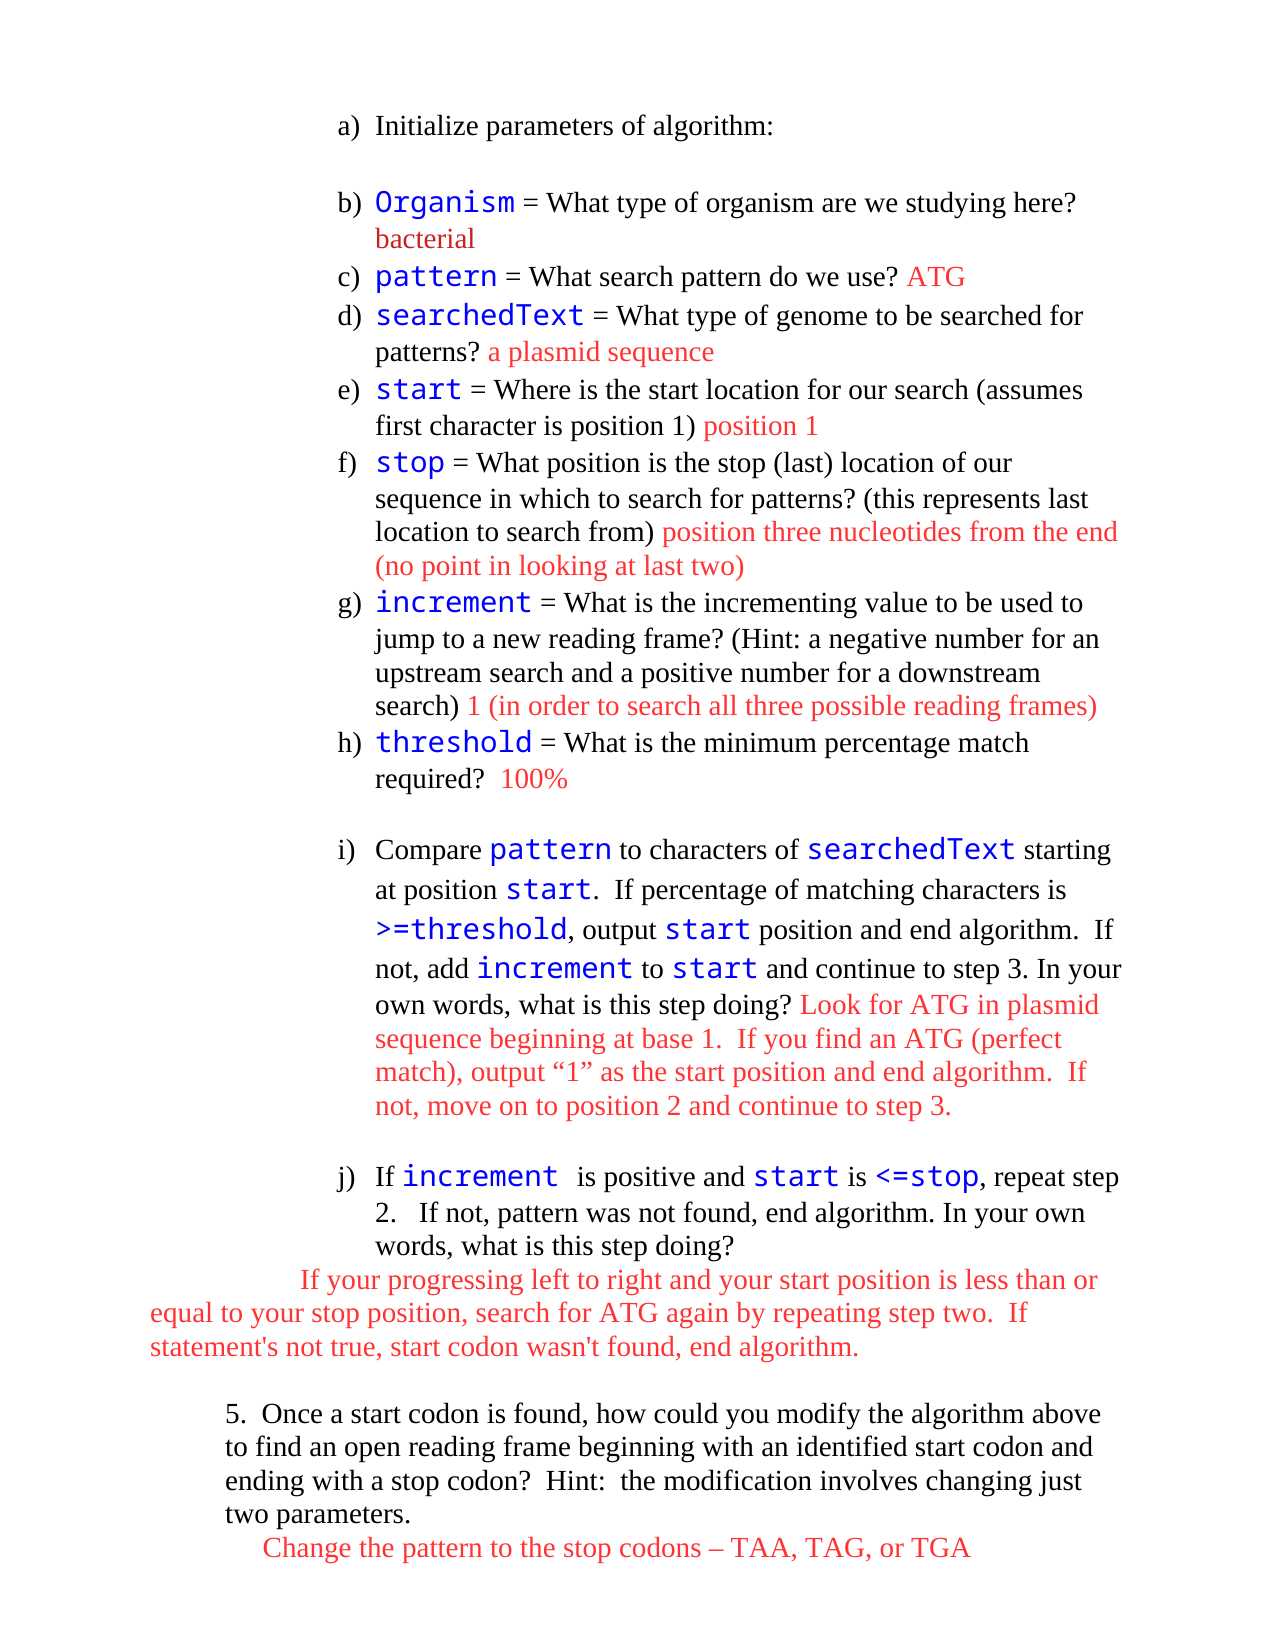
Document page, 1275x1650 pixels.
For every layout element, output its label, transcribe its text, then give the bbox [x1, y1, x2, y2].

list If increment is positive and start is <=stop, repeat step 2. If not, pattern was not found, end algorithm. In your own words, what is this step doing? [337, 1155, 1125, 1262]
list pattern = What search pattern do we use? ATG [337, 255, 1125, 295]
list Initialize parameters of algorithm: [337, 108, 1125, 142]
list threshold = What is the minimum percentage match required? 100% [337, 722, 1125, 795]
list Compare pattern to characters of searchedText starting at position start. If percentage of matching characters is >=threshold, output start position and end algorithm. If not, add increment to start and continue to step 3. In your own words, what is this step doing? Look for ATG in plasmid sequence beginning at base 1. If you find an ATG (perfect match), output “1” as the start position and end algorithm. If not, move on to position 2 and continue to step 3. [337, 828, 1125, 1121]
list Organism = What type of organism are we studying here? bacterial [337, 182, 1125, 255]
list stop = What position is the stop (last) location of our sequence in which to search for patterns? (this represents last location to search from) position three nucleotides from the end (no point in looking at last two) [337, 441, 1125, 581]
list Change the pattern to the stop codons – TAA, TAG, or TGA [225, 1530, 1125, 1564]
list searchedText = What type of genome to be searched for patterns? a plasmid sequence [337, 295, 1125, 368]
list 5. Once a start codon is found, how could you modify the algorithm above to find an open reading frame beginning with an identified start codon and ending with a stop codon? Hint: the modification involves changing just two parameters. [187, 1396, 1125, 1530]
text If your progressing left to right and your start position is less than or equal to your stop position, search for ATG again by repeating step two. If statement's not true, start codon wasn't found, end algorithm. [150, 1262, 1125, 1362]
list start = Where is the start location for our search (assumes first character is position 1) position 1 [337, 368, 1125, 441]
list increment = What is the incrementing value to be used to jump to a new reading frame? (Hint: a negative number for an upstream search and a positive number for a downstream search) 1 (in order to search all three possible reading frames) [337, 581, 1125, 722]
